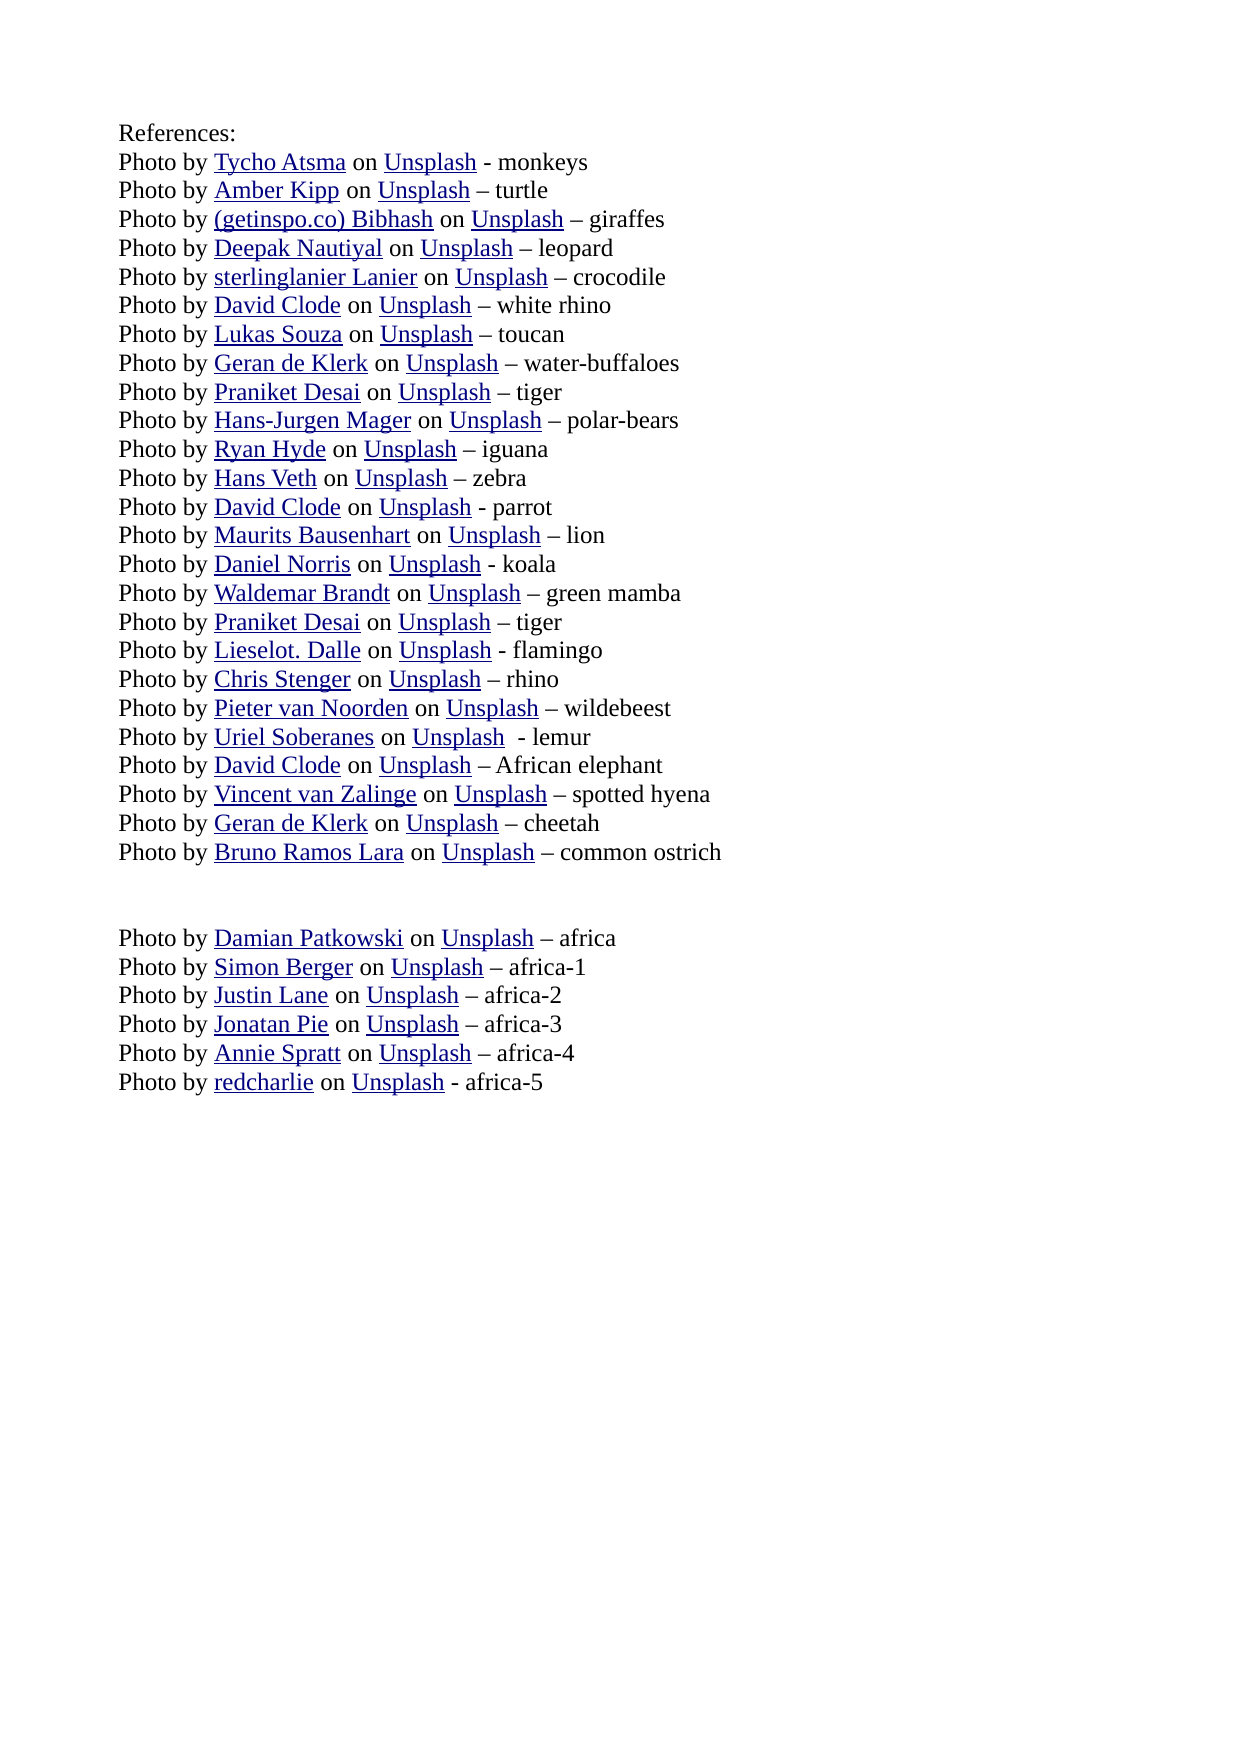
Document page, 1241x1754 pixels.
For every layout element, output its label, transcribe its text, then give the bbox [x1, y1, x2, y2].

text Photo by Geran de Klerk on Unsplash – cheetah [118, 808, 1122, 837]
text Photo by Maurits Bausenhart on Unsplash – lion [118, 521, 1122, 549]
text Photo by Geran de Klerk on Unsplash – water-buffaloes [118, 348, 1122, 377]
text Photo by Daniel Norris on Unsplash - koala [118, 549, 1122, 578]
text Photo by Amber Kipp on Unsplash – turtle [118, 176, 1122, 204]
text Photo by Justin Lane on Unsplash – africa-2 [118, 981, 1122, 1009]
text Photo by redcharlie on Unsplash - africa-5 [118, 1067, 1122, 1096]
text Photo by Annie Spratt on Unsplash – africa-4 [118, 1038, 1122, 1067]
text Photo by Hans-Jurgen Mager on Unsplash – polar-bears [118, 406, 1122, 434]
text Photo by Hans Veth on Unsplash – zebra [118, 463, 1122, 492]
text Photo by Damian Patkowski on Unsplash – africa [118, 923, 1122, 952]
text Photo by (getinspo.co) Bibhash on Unsplash – giraffes [118, 204, 1122, 233]
text Photo by Vincent van Zalinge on Unsplash – spotted hyena [118, 779, 1122, 808]
text Photo by Lieselot. Dalle on Unsplash - flamingo [118, 636, 1122, 664]
text Photo by David Clode on Unsplash – white rhino [118, 291, 1122, 319]
text Photo by Uriel Soberanes on Unsplash - lemur [118, 722, 1122, 751]
text Photo by Lukas Souza on Unsplash – toucan [118, 319, 1122, 348]
text Photo by David Clode on Unsplash – African elephant [118, 751, 1122, 779]
text References: [118, 118, 1122, 147]
text Photo by Waldemar Brandt on Unsplash – green mamba [118, 578, 1122, 607]
text Photo by Praniket Desai on Unsplash – tiger [118, 377, 1122, 406]
text Photo by Praniket Desai on Unsplash – tiger [118, 607, 1122, 636]
text Photo by Tycho Atsma on Unsplash - monkeys [118, 147, 1122, 176]
text Photo by Pieter van Noorden on Unsplash – wildebeest [118, 693, 1122, 722]
text Photo by Simon Berger on Unsplash – africa-1 [118, 952, 1122, 981]
text Photo by Bruno Ramos Lara on Unsplash – common ostrich [118, 837, 1122, 866]
text Photo by sterlinglanier Lanier on Unsplash – crocodile [118, 262, 1122, 291]
text Photo by Jonatan Pie on Unsplash – africa-3 [118, 1009, 1122, 1038]
text Photo by Ryan Hyde on Unsplash – iguana [118, 434, 1122, 463]
text Photo by David Clode on Unsplash - parrot [118, 492, 1122, 521]
text Photo by Chris Stenger on Unsplash – rhino [118, 664, 1122, 693]
text Photo by Deepak Nautiyal on Unsplash – leopard [118, 233, 1122, 262]
